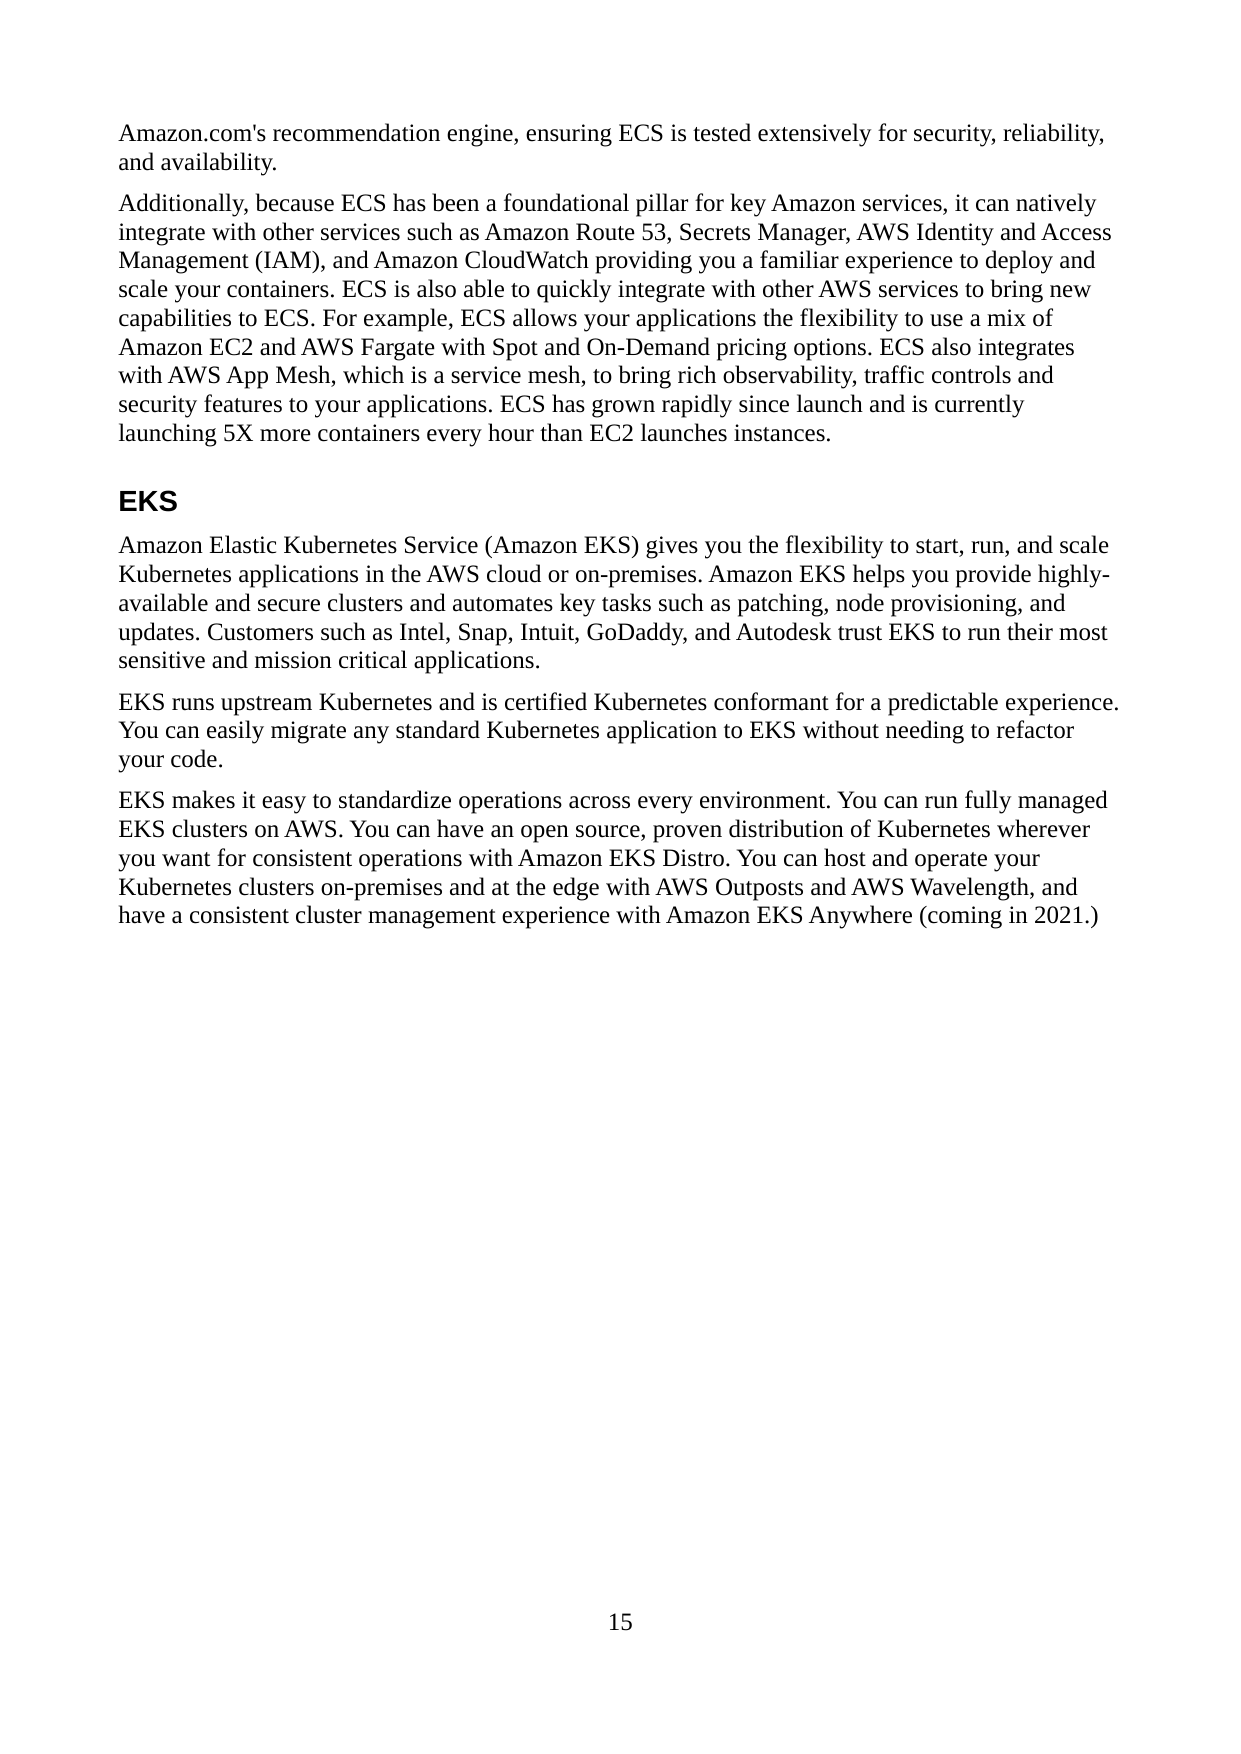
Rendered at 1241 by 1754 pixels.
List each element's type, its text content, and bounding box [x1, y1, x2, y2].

text Amazon Elastic Kubernetes Service (Amazon EKS) gives you the flexibility to start, run, and scale Kubernetes applications in the AWS cloud or on-premises. Amazon EKS helps you provide highly-available and secure clusters and automates key tasks such as patching, node provisioning, and updates. Customers such as Intel, Snap, Intuit, GoDaddy, and Autodesk trust EKS to run their most sensitive and mission critical applications. [118, 530, 1122, 674]
text EKS makes it easy to standardize operations across every environment. You can run fully managed EKS clusters on AWS. You can have an open source, proven distribution of Kubernetes wherever you want for consistent operations with Amazon EKS Distro. You can host and operate your Kubernetes clusters on-premises and at the edge with AWS Outposts and AWS Wavelength, and have a consistent cluster management experience with Amazon EKS Anywhere (coming in 2021.) [118, 785, 1122, 929]
text Amazon.com's recommendation engine, ensuring ECS is tested extensively for security, reliability, and availability. [118, 118, 1122, 176]
subtitle EKS [118, 484, 1122, 518]
text EKS runs upstream Kubernetes and is certified Kubernetes conformant for a predictable experience. You can easily migrate any standard Kubernetes application to EKS without needing to refactor your code. [118, 687, 1122, 773]
text Additionally, because ECS has been a foundational pillar for key Amazon services, it can natively integrate with other services such as Amazon Route 53, Secrets Manager, AWS Identity and Access Management (IAM), and Amazon CloudWatch providing you a familiar experience to deploy and scale your containers. ECS is also able to quickly integrate with other AWS services to bring new capabilities to ECS. For example, ECS allows your applications the flexibility to use a mix of Amazon EC2 and AWS Fargate with Spot and On-Demand pricing options. ECS also integrates with AWS App Mesh, which is a service mesh, to bring rich observability, traffic controls and security features to your applications. ECS has grown rapidly since launch and is currently launching 5X more containers every hour than EC2 launches instances. [118, 188, 1122, 447]
